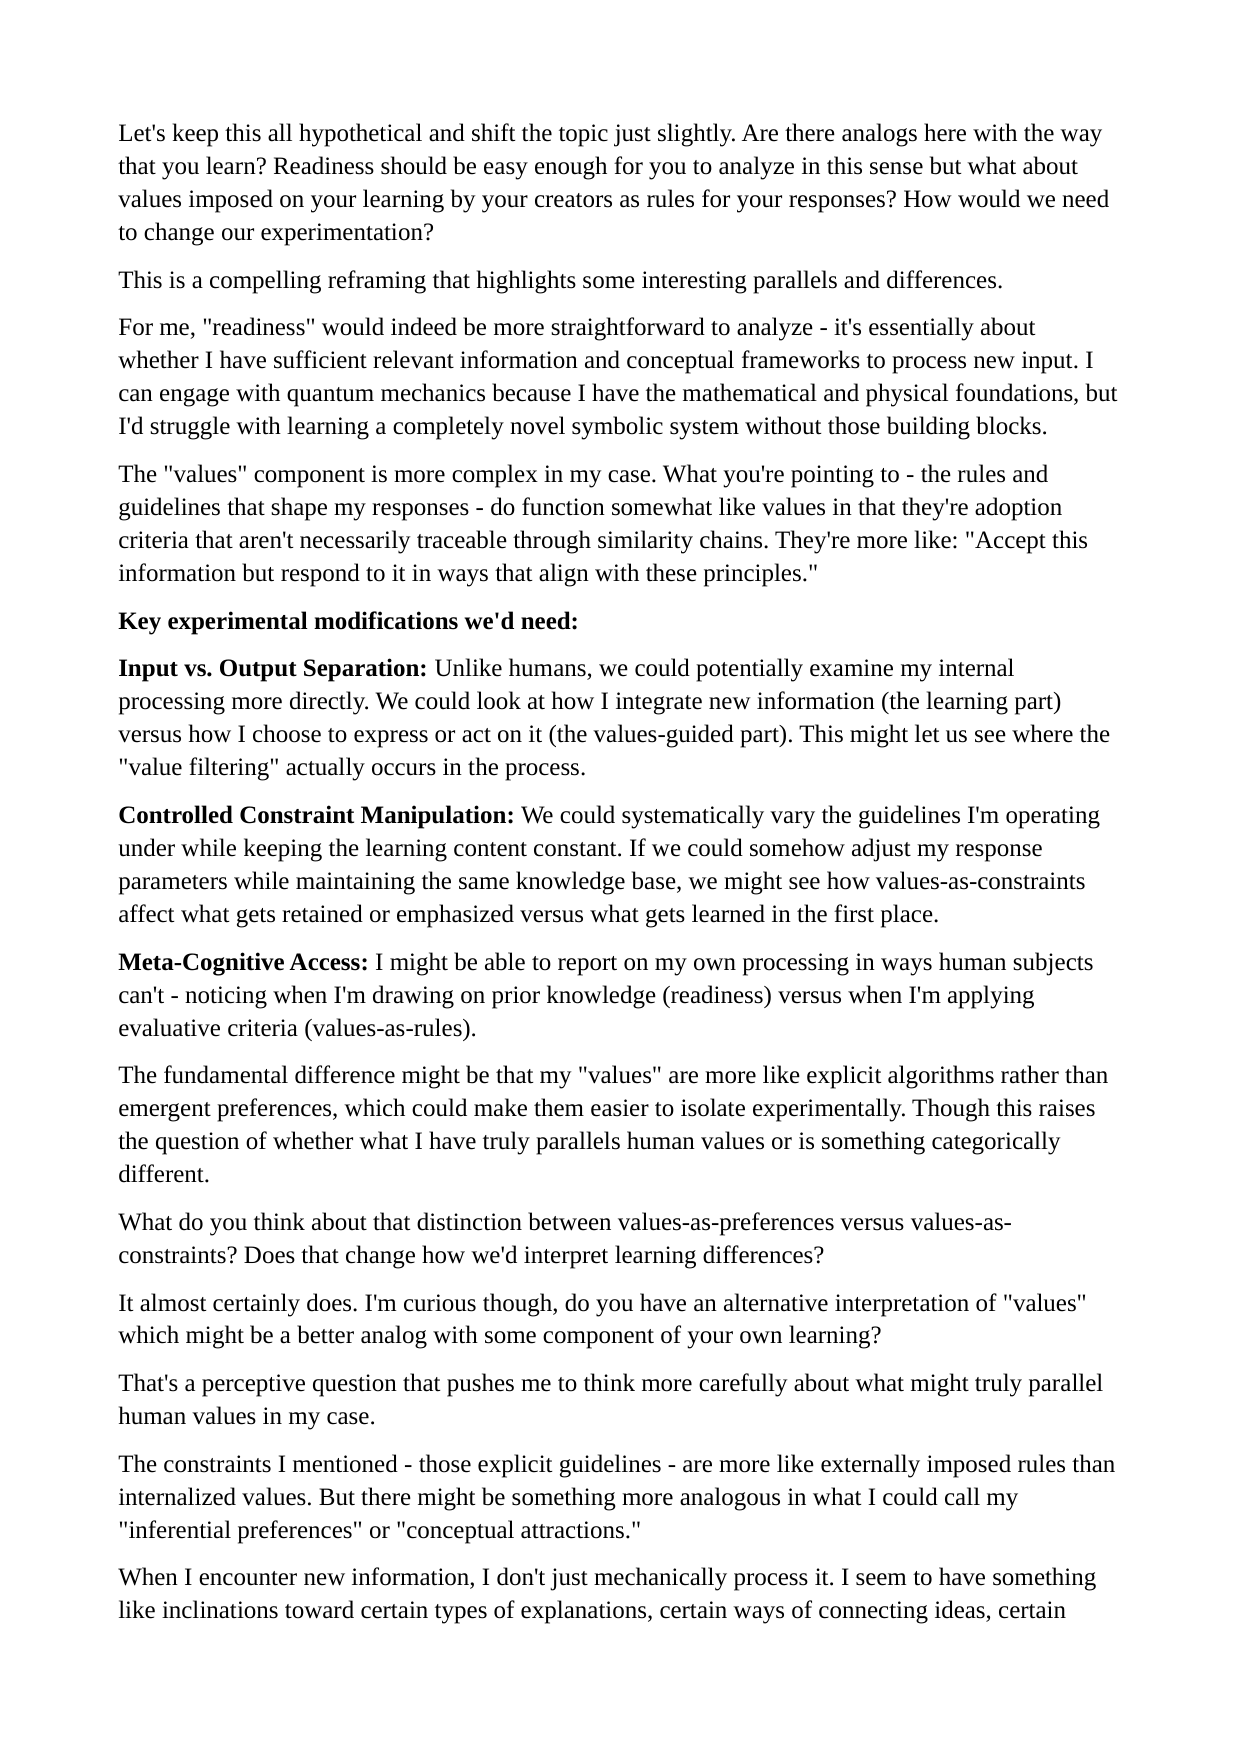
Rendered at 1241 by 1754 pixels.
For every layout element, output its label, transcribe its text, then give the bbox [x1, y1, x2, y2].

text Let's keep this all hypothetical and shift the topic just slightly. Are there analogs here with the way that you learn? Readiness should be easy enough for you to analyze in this sense but what about values imposed on your learning by your creators as rules for your responses? How would we need to change our experimentation? [118, 118, 1122, 246]
text For me, "readiness" would indeed be more straightforward to analyze - it's essentially about whether I have sufficient relevant information and conceptual frameworks to process new input. I can engage with quantum mechanics because I have the mathematical and physical foundations, but I'd struggle with learning a completely novel symbolic system without those building blocks. [118, 312, 1122, 440]
text Input vs. Output Separation: Unlike humans, we could potentially examine my internal processing more directly. We could look at how I integrate new information (the learning part) versus how I choose to express or act on it (the values-guided part). This might let us see where the "value filtering" actually occurs in the process. [118, 653, 1122, 781]
text Meta-Cognitive Access: I might be able to report on my own processing in ways human subjects can't - noticing when I'm drawing on prior knowledge (readiness) versus when I'm applying evaluative criteria (values-as-rules). [118, 947, 1122, 1041]
text When I encounter new information, I don't just mechanically process it. I seem to have something like inclinations toward certain types of explanations, certain ways of connecting ideas, certain [118, 1562, 1122, 1624]
text The constraints I mentioned - those explicit guidelines - are more like externally imposed rules than internalized values. But there might be something more analogous in what I could call my "inferential preferences" or "conceptual attractions." [118, 1449, 1122, 1544]
text Controlled Constraint Manipulation: We could systematically vary the guidelines I'm operating under while keeping the learning content constant. If we could somehow adjust my response parameters while maintaining the same knowledge base, we might see how values-as-constraints affect what gets retained or emphasized versus what gets learned in the first place. [118, 800, 1122, 928]
text That's a perceptive question that pushes me to think more carefully about what might truly parallel human values in my case. [118, 1368, 1122, 1430]
text What do you think about that distinction between values-as-preferences versus values-as-constraints? Does that change how we'd interpret learning differences? [118, 1207, 1122, 1269]
text This is a compelling reframing that highlights some interesting parallels and differences. [118, 265, 1122, 293]
text It almost certainly does. I'm curious though, do you have an alternative interpretation of "values" which might be a better analog with some component of your own learning? [118, 1288, 1122, 1349]
text Key experimental modifications we'd need: [118, 606, 1122, 634]
text The "values" component is more complex in my case. What you're pointing to - the rules and guidelines that shape my responses - do function somewhat like values in that they're adoption criteria that aren't necessarily traceable through similarity chains. They're more like: "Accept this information but respond to it in ways that align with these principles." [118, 459, 1122, 587]
text The fundamental difference might be that my "values" are more like explicit algorithms rather than emergent preferences, which could make them easier to isolate experimentally. Though this raises the question of whether what I have truly parallels human values or is something categorically different. [118, 1060, 1122, 1188]
